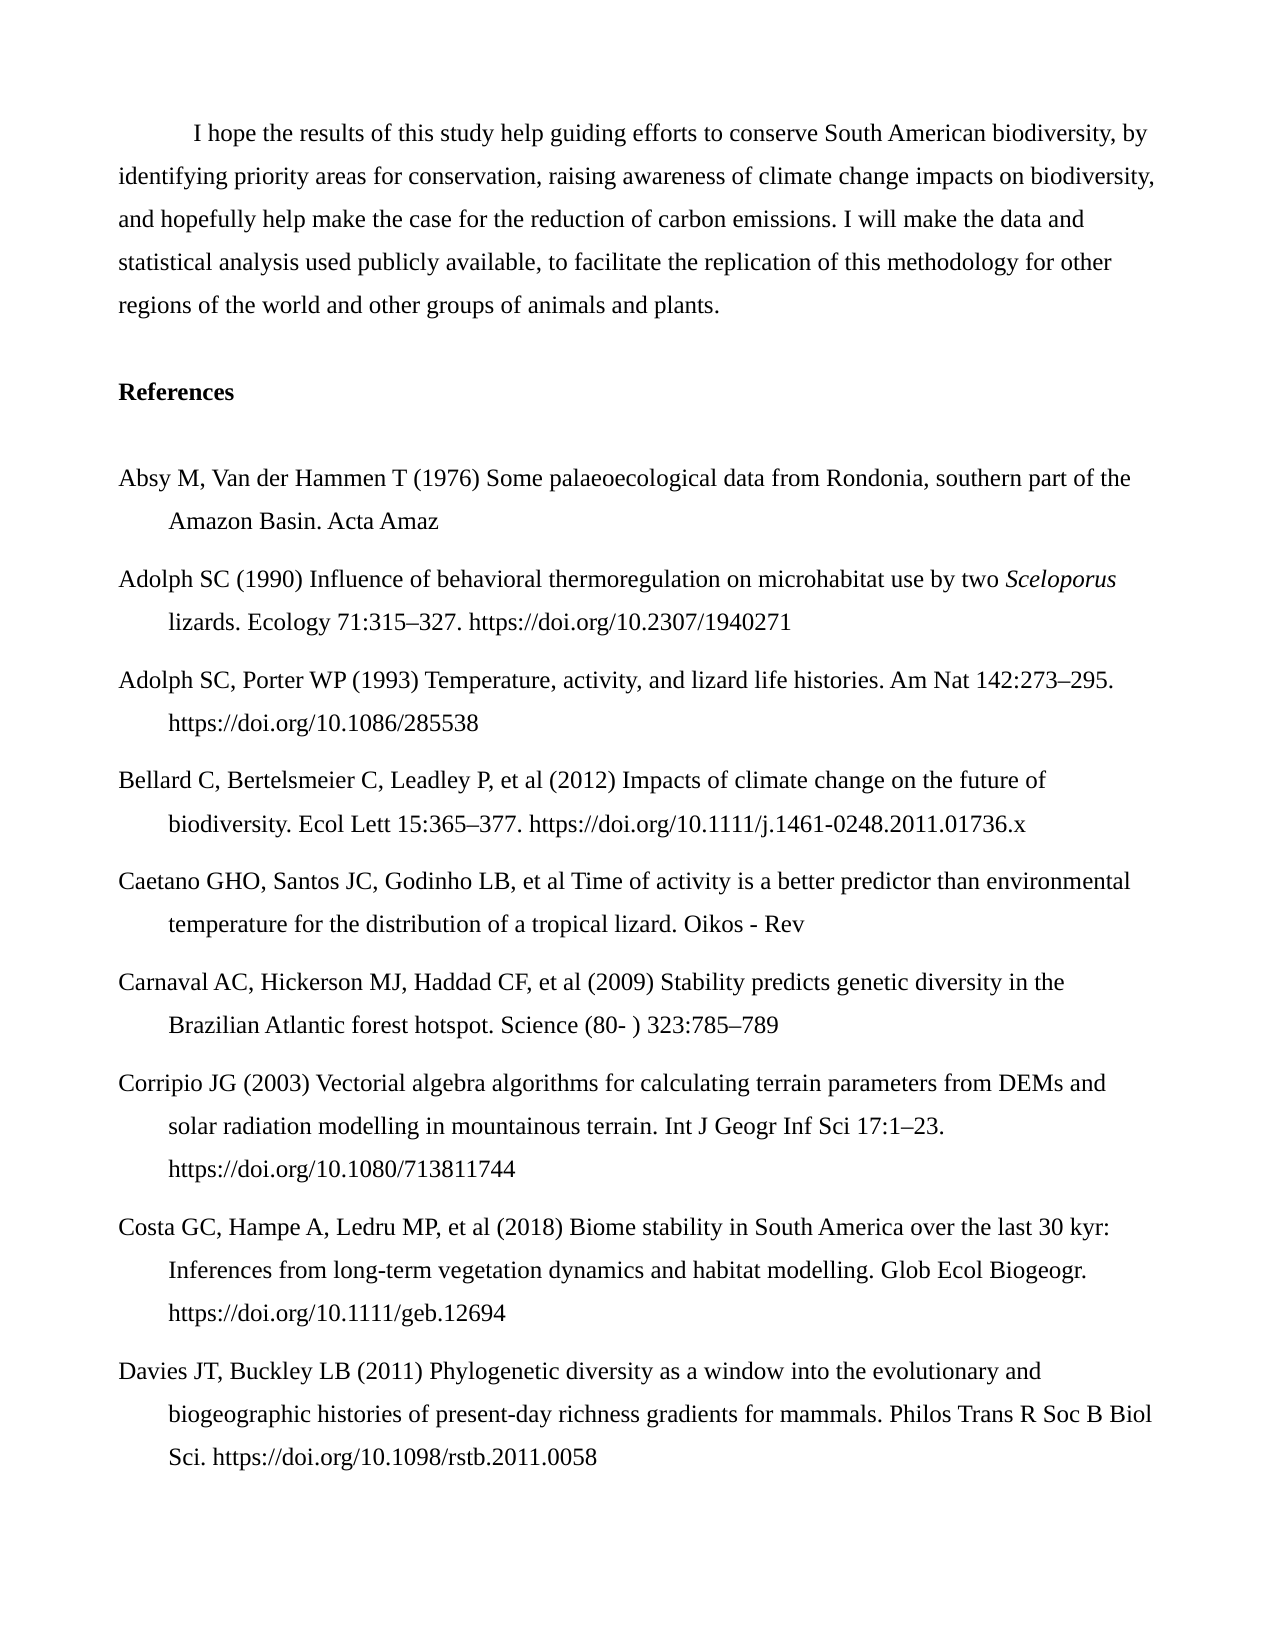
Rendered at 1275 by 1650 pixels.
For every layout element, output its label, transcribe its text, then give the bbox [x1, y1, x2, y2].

text References [118, 377, 1157, 406]
text Davies JT, Buckley LB (2011) Phylogenetic diversity as a window into the evolutionary and biogeographic histories of present-day richness gradients for mammals. Philos Trans R Soc B Biol Sci. https://doi.org/10.1098/rstb.2011.0058 [118, 1356, 1157, 1471]
text Carnaval AC, Hickerson MJ, Haddad CF, et al (2009) Stability predicts genetic diversity in the Brazilian Atlantic forest hotspot. Science (80- ) 323:785–789 [118, 967, 1157, 1039]
text Bellard C, Bertelsmeier C, Leadley P, et al (2012) Impacts of climate change on the future of biodiversity. Ecol Lett 15:365–377. https://doi.org/10.1111/j.1461-0248.2011.01736.x [118, 766, 1157, 837]
text I hope the results of this study help guiding efforts to conserve South American biodiversity, by identifying priority areas for conservation, raising awareness of climate change impacts on biodiversity, and hopefully help make the case for the reduction of carbon emissions. I will make the data and statistical analysis used publicly available, to facilitate the replication of this methodology for other regions of the world and other groups of animals and plants. [118, 118, 1157, 319]
text Adolph SC (1990) Influence of behavioral thermoregulation on microhabitat use by two Sceloporus lizards. Ecology 71:315–327. https://doi.org/10.2307/1940271 [118, 564, 1157, 636]
text Corripio JG (2003) Vectorial algebra algorithms for calculating terrain parameters from DEMs and solar radiation modelling in mountainous terrain. Int J Geogr Inf Sci 17:1–23. https://doi.org/10.1080/713811744 [118, 1068, 1157, 1183]
text Absy M, Van der Hammen T (1976) Some palaeoecological data from Rondonia, southern part of the Amazon Basin. Acta Amaz [118, 463, 1157, 535]
text Costa GC, Hampe A, Ledru MP, et al (2018) Biome stability in South America over the last 30 kyr: Inferences from long-term vegetation dynamics and habitat modelling. Glob Ecol Biogeogr. https://doi.org/10.1111/geb.12694 [118, 1212, 1157, 1327]
text Caetano GHO, Santos JC, Godinho LB, et al Time of activity is a better predictor than environmental temperature for the distribution of a tropical lizard. Oikos - Rev [118, 866, 1157, 938]
text Adolph SC, Porter WP (1993) Temperature, activity, and lizard life histories. Am Nat 142:273–295. https://doi.org/10.1086/285538 [118, 665, 1157, 737]
